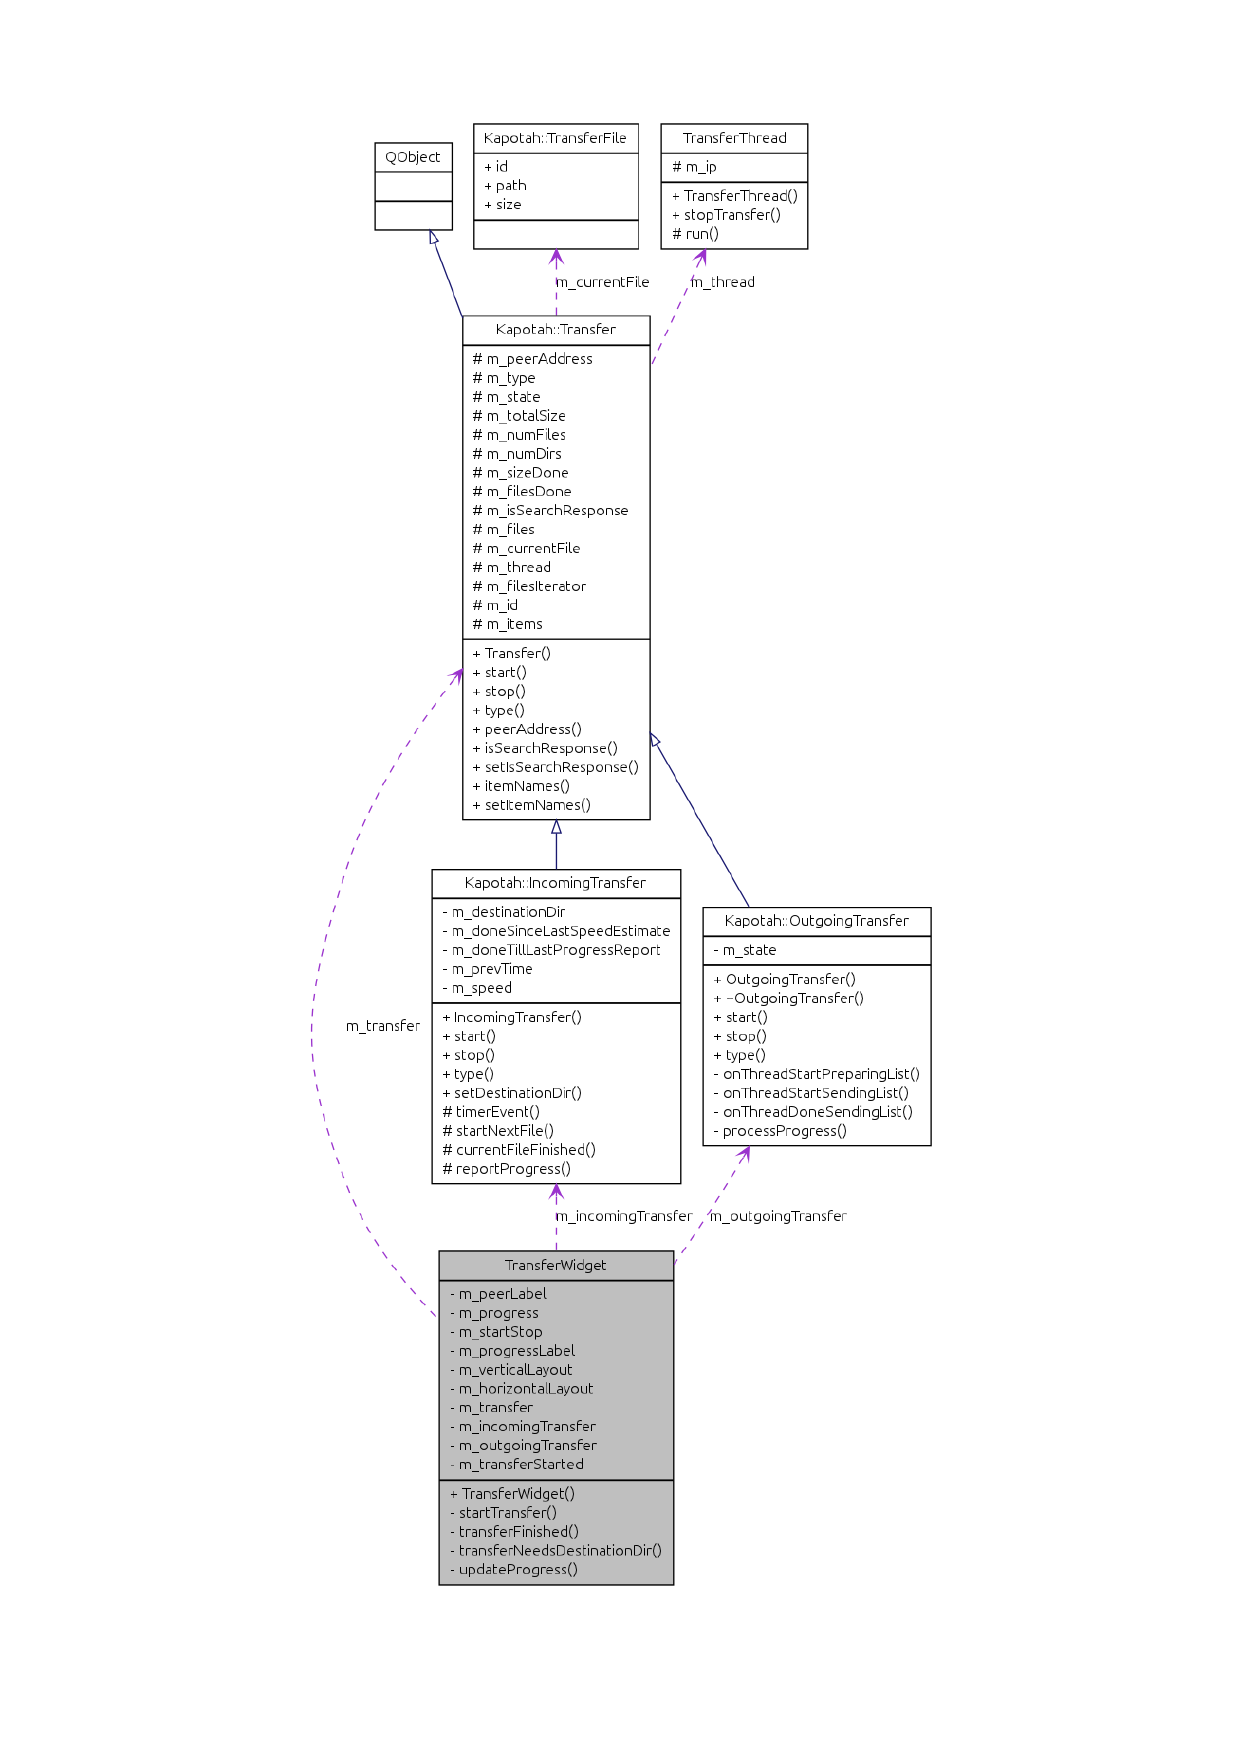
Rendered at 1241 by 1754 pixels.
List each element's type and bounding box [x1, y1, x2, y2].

picture [306, 118, 934, 1591]
